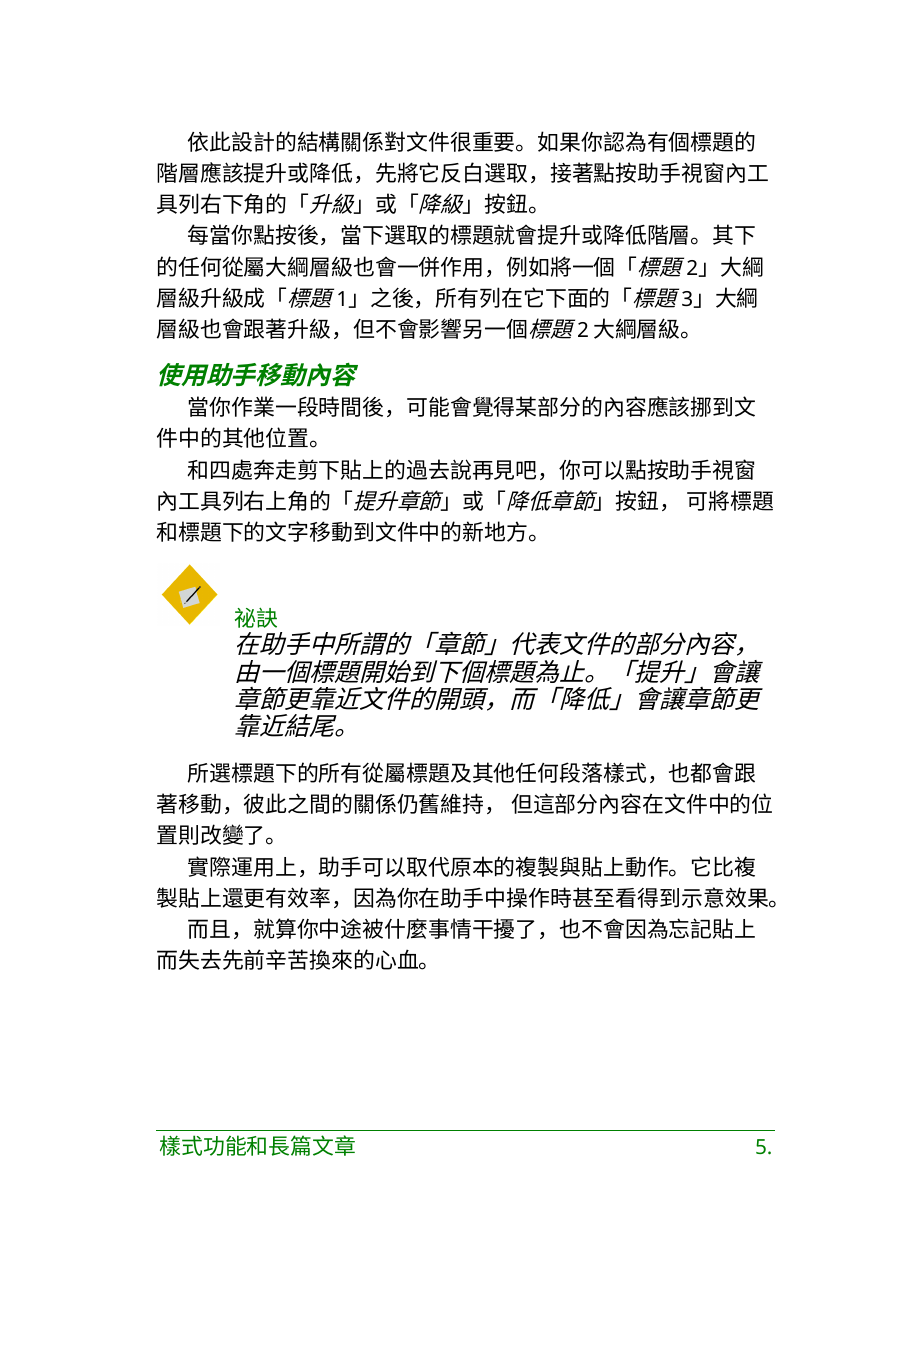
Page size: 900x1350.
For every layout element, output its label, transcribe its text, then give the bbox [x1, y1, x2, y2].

text 而且，就算你中途被什麼事情干擾了，也不會因為忘記貼上而失去先前辛苦換來的心血。 [156, 912, 775, 975]
text 在助手中所謂的「章節」代表文件的部分內容，由一個標題開始到下個標題為止。「提升」會讓章節更靠近文件的開頭，而「降低」會讓章節更靠近結尾。 [234, 632, 775, 741]
text 實際運用上，助手可以取代原本的複製與貼上動作。它比複製貼上還更有效率，因為你在助手中操作時甚至看得到示意效果。 [156, 850, 775, 912]
list 祕訣 [156, 562, 775, 632]
text 當你作業一段時間後，可能會覺得某部分的內容應該挪到文件中的其他位置。 [156, 391, 775, 453]
subtitle 使用助手移動內容 [156, 359, 775, 391]
text 所選標題下的所有從屬標題及其他任何段落樣式，也都會跟著移動，彼此之間的關係仍舊維持， 但這部分內容在文件中的位置則改變了。 [156, 756, 775, 850]
picture [157, 563, 220, 626]
text 依此設計的結構關係對文件很重要。如果你認為有個標題的階層應該提升或降低，先將它反白選取，接著點按助手視窗內工具列右下角的「升級」或「降級」按鈕。 [156, 125, 775, 219]
text 和四處奔走剪下貼上的過去說再見吧，你可以點按助手視窗內工具列右上角的「提升章節」或「降低章節」按鈕， 可將標題和標題下的文字移動到文件中的新地方。 [156, 453, 775, 547]
text 每當你點按後，當下選取的標題就會提升或降低階層。其下的任何從屬大綱層級也會一併作用，例如將一個「標題 2」大綱層級升級成「標題 1」之後，所有列在它下面的「標題 3」大綱層級也會跟著升級，但不會影響另一個標題 2大綱層級。 [156, 219, 775, 344]
